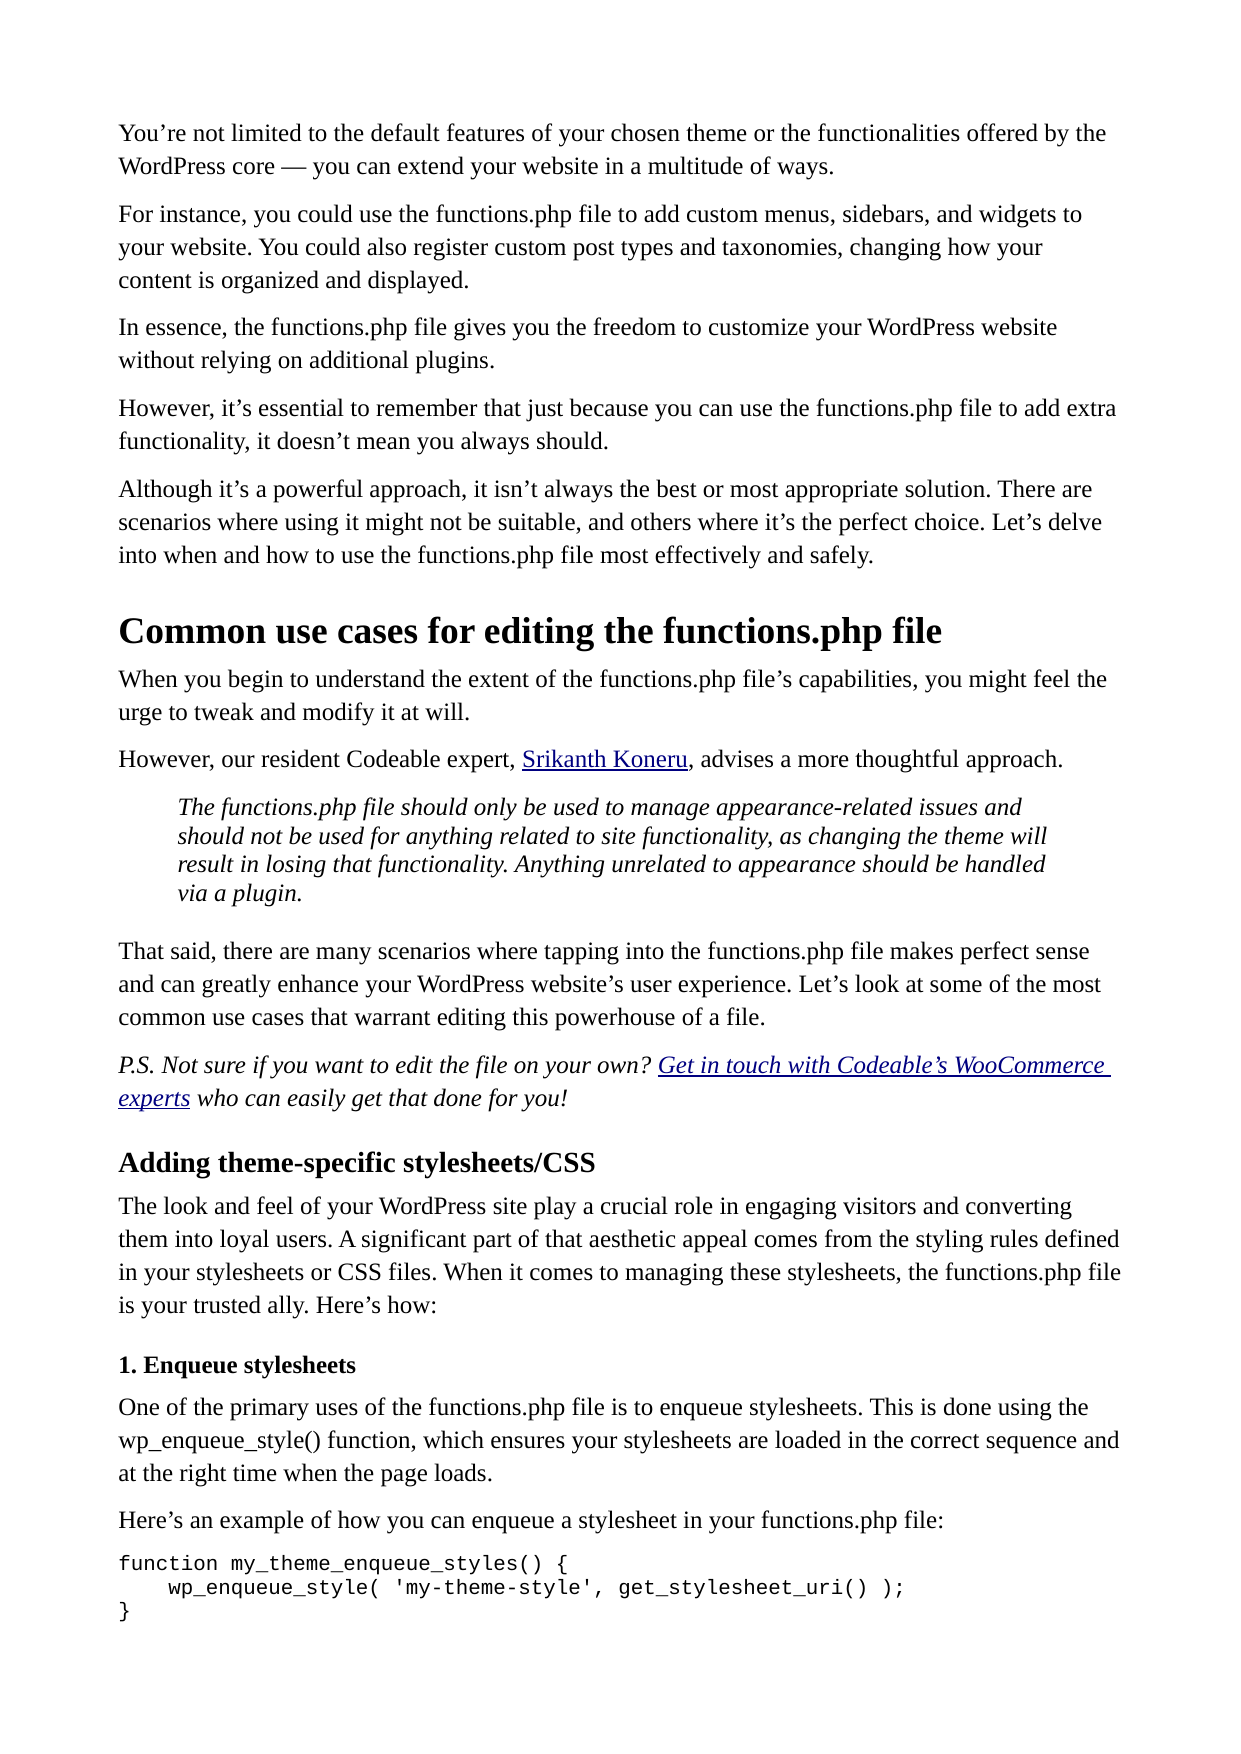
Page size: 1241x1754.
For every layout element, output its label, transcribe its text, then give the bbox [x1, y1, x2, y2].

text P.S. Not sure if you want to edit the file on your own? Get in touch with Codeable’s WooCommerce experts who can easily get that done for you! [118, 1050, 1122, 1112]
text You’re not limited to the default features of your chosen theme or the functionalities offered by the WordPress core — you can extend your website in a multitude of ways. [118, 118, 1122, 180]
subtitle 1. Enqueue stylesheets [118, 1351, 1122, 1379]
text However, it’s essential to remember that just because you can use the functions.php file to add extra functionality, it doesn’t mean you always should. [118, 393, 1122, 455]
subtitle Common use cases for editing the functions.php file [118, 608, 1122, 651]
text wp_enqueue_style( 'my-theme-style', get_stylesheet_uri() ); [118, 1577, 1122, 1600]
text The look and feel of your WordPress site play a crucial role in engaging visitors and converting them into loyal users. A significant part of that aesthetic appeal comes from the styling rules defined in your stylesheets or CSS files. When it comes to managing these stylesheets, the functions.php file is your trusted ally. Here’s how: [118, 1191, 1122, 1319]
text Although it’s a powerful approach, it isn’t always the best or most appropriate solution. There are scenarios where using it might not be suitable, and others where it’s the perfect choice. Let’s delve into when and how to use the functions.php file most effectively and safely. [118, 474, 1122, 568]
text However, our resident Codeable expert, Srikanth Koneru, advises a more thoughtful approach. [118, 744, 1122, 773]
text One of the primary uses of the functions.php file is to enqueue stylesheets. This is done using the wp_enqueue_style() function, which ensures your stylesheets are loaded in the correct sequence and at the right time when the page loads. [118, 1392, 1122, 1487]
text function my_theme_enqueue_styles() { [118, 1553, 1122, 1577]
subtitle Adding theme-specific stylesheets/CSS [118, 1145, 1122, 1179]
text That said, there are many scenarios where tapping into the functions.php file makes perfect sense and can greatly enhance your WordPress website’s user experience. Let’s look at some of the most common use cases that warrant editing this powerhouse of a file. [118, 936, 1122, 1031]
text } [118, 1600, 1122, 1624]
text The functions.php file should only be used to manage appearance-related issues and should not be used for anything related to site functionality, as changing the theme will result in losing that functionality. Anything unrelated to appearance should be handled via a plugin. [177, 792, 1063, 907]
text Here’s an example of how you can enqueue a stylesheet in your functions.php file: [118, 1505, 1122, 1534]
text When you begin to understand the extent of the functions.php file’s capabilities, you might feel the urge to tweak and modify it at will. [118, 664, 1122, 726]
text In essence, the functions.php file gives you the freedom to customize your WordPress website without relying on additional plugins. [118, 312, 1122, 374]
text For instance, you could use the functions.php file to add custom menus, sidebars, and widgets to your website. You could also register custom post types and taxonomies, changing how your content is organized and displayed. [118, 199, 1122, 293]
